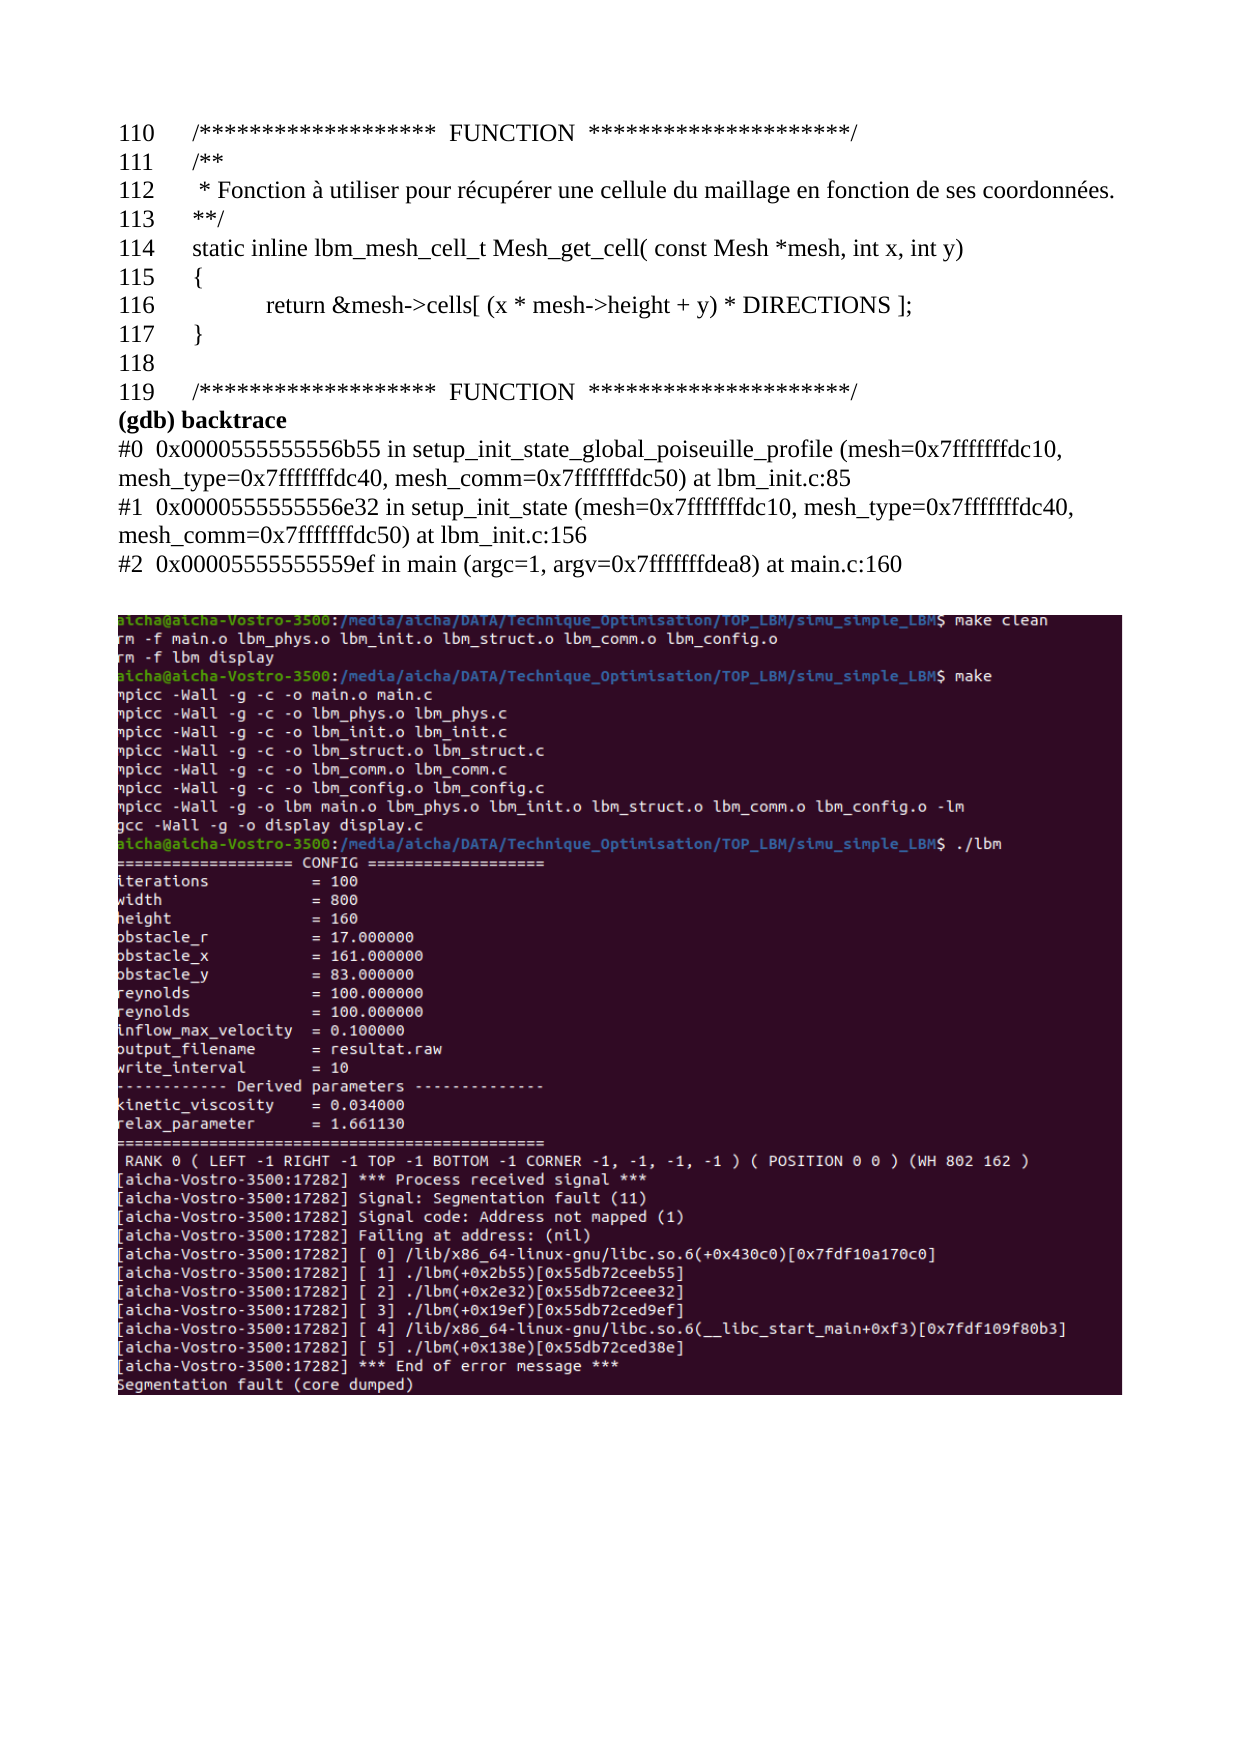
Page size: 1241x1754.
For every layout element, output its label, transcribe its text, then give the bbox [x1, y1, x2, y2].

text 118 [118, 348, 1122, 377]
picture [118, 615, 1123, 1395]
text 110 /******************* FUNCTION *********************/ [118, 118, 1122, 147]
text 119 /******************* FUNCTION *********************/ [118, 377, 1122, 406]
text 113 **/ [118, 204, 1122, 233]
text #1 0x0000555555556e32 in setup_init_state (mesh=0x7fffffffdc10, mesh_type=0x7fffffffdc40, mesh_comm=0x7fffffffdc50) at lbm_init.c:156 [118, 492, 1122, 549]
text 111 /** [118, 147, 1122, 176]
text 116 return &mesh->cells[ (x * mesh->height + y) * DIRECTIONS ]; [118, 291, 1122, 319]
text 115 { [118, 262, 1122, 291]
text 117 } [118, 319, 1122, 348]
text 114 static inline lbm_mesh_cell_t Mesh_get_cell( const Mesh *mesh, int x, int y) [118, 233, 1122, 262]
text (gdb) backtrace [118, 406, 1122, 434]
text #2 0x00005555555559ef in main (argc=1, argv=0x7fffffffdea8) at main.c:160 [118, 549, 1122, 578]
text 112 * Fonction à utiliser pour récupérer une cellule du maillage en fonction de ses coordonnées. [118, 176, 1122, 204]
text #0 0x0000555555556b55 in setup_init_state_global_poiseuille_profile (mesh=0x7fffffffdc10, mesh_type=0x7fffffffdc40, mesh_comm=0x7fffffffdc50) at lbm_init.c:85 [118, 434, 1122, 492]
